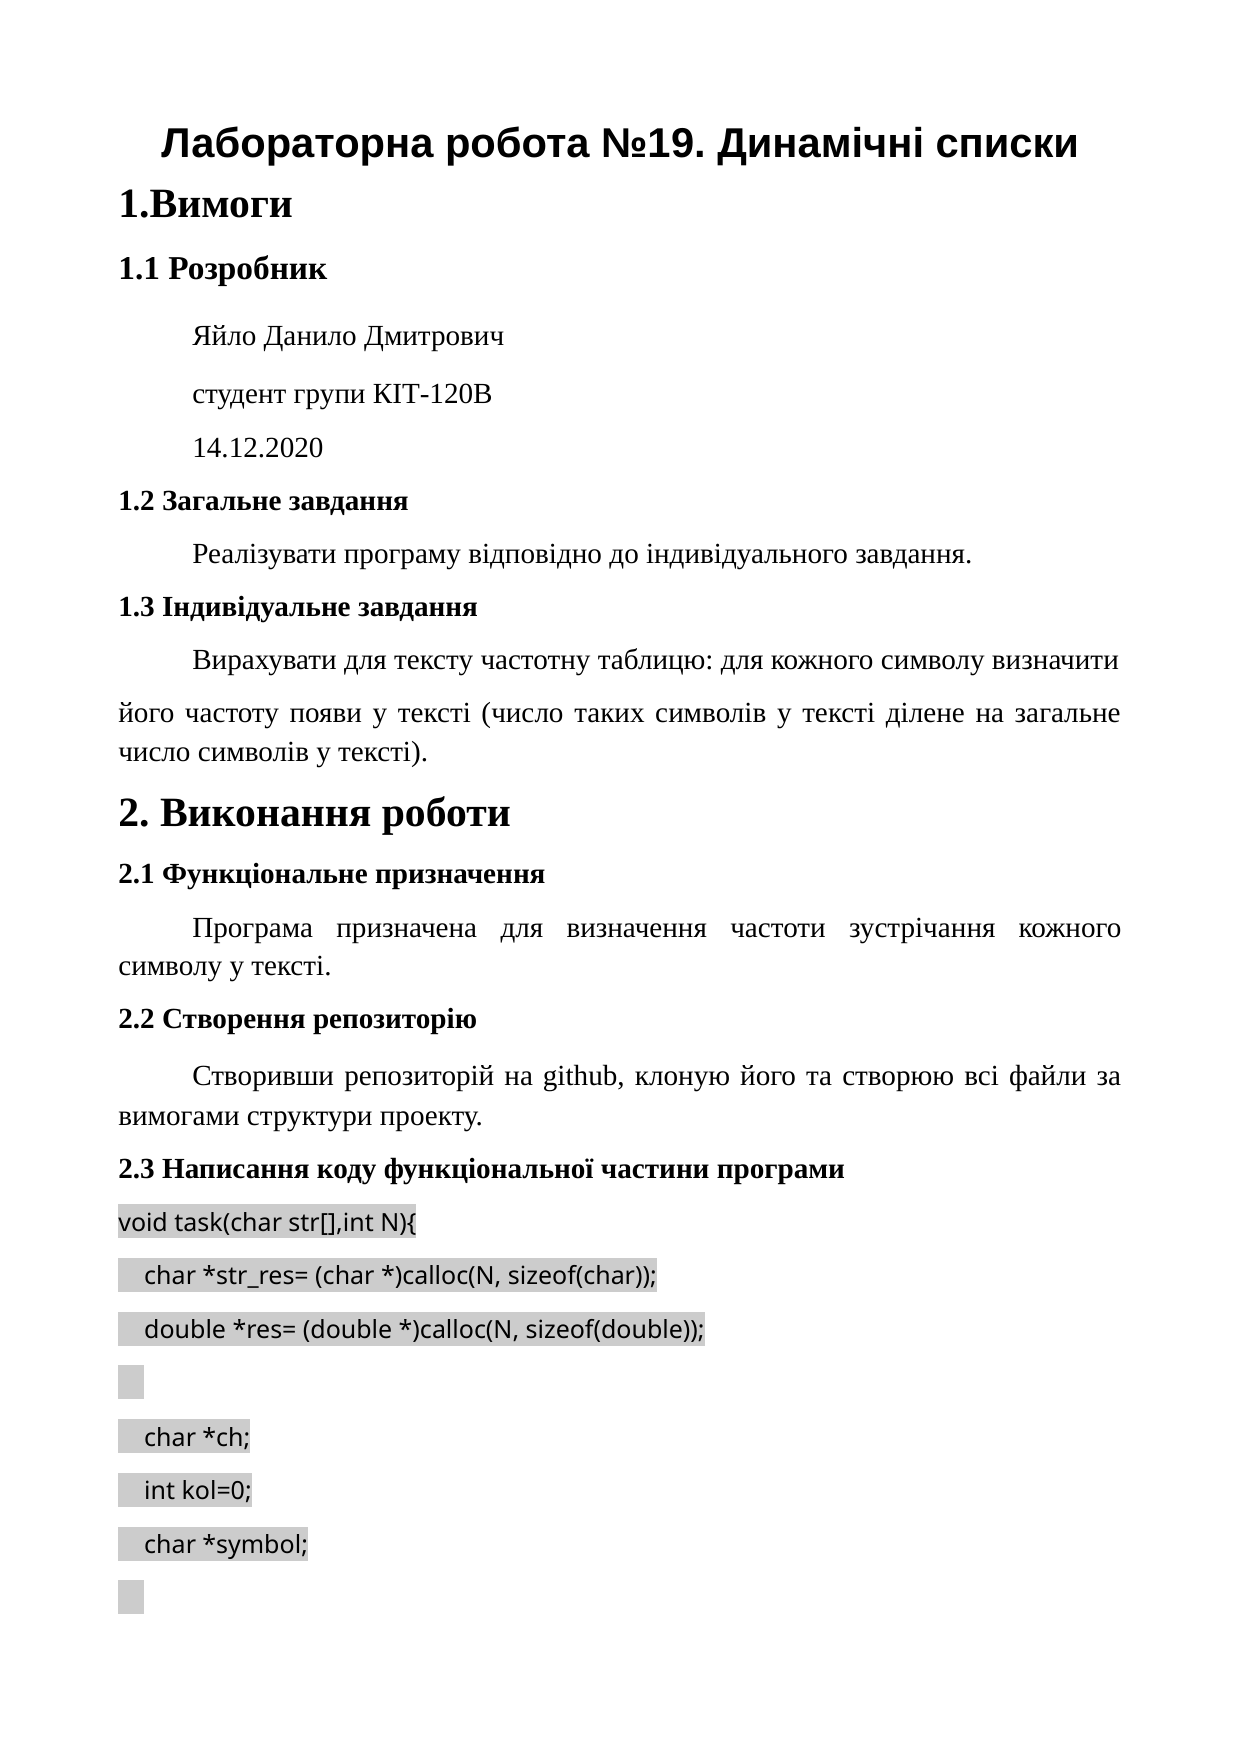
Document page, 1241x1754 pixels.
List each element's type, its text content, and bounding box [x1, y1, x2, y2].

title Лабораторна робота №19. Динамічні списки [118, 118, 1122, 166]
text 2.3 Написання коду функціональної частини програми [118, 1151, 1122, 1184]
text 1.3 Індивідуальне завдання [118, 589, 1122, 623]
text void task(char str[],int N){ [118, 1204, 1122, 1238]
text 2. Виконання роботи [118, 787, 1122, 835]
text 2.2 Створення репозиторію [118, 1001, 1122, 1035]
text double *res= (double *)calloc(N, sizeof(double)); [118, 1312, 1122, 1346]
text студент групи КІТ-120В [118, 377, 1122, 410]
text int kol=0; [118, 1473, 1122, 1507]
text char *ch; [118, 1419, 1122, 1453]
text Програма призначена для визначення частоти зустрічання кожного символу у тексті. [118, 910, 1122, 982]
text 1.2 Загальне завдання [118, 483, 1122, 516]
text 14.12.2020 [118, 430, 1122, 463]
text Яйло Данило Дмитрович [118, 307, 1122, 355]
text його частоту появи у тексті (число таких символів у тексті ділене на загальне число символів у тексті). [118, 695, 1122, 767]
text char *str_res= (char *)calloc(N, sizeof(char)); [118, 1258, 1122, 1292]
text Створивши репозиторій на github, клоную його та створюю всі файли за вимогами структури проекту. [118, 1054, 1122, 1131]
text 2.1 Функціональне призначення [118, 857, 1122, 890]
text 1.1 Розробник [118, 248, 1122, 287]
text 1.Вимоги [118, 178, 1122, 226]
text char *symbol; [118, 1527, 1122, 1561]
text Вирахувати для тексту частотну таблицю: для кожного символу визначити [118, 642, 1122, 676]
text Реалізувати програму відповідно до індивідуального завдання. [118, 536, 1122, 569]
